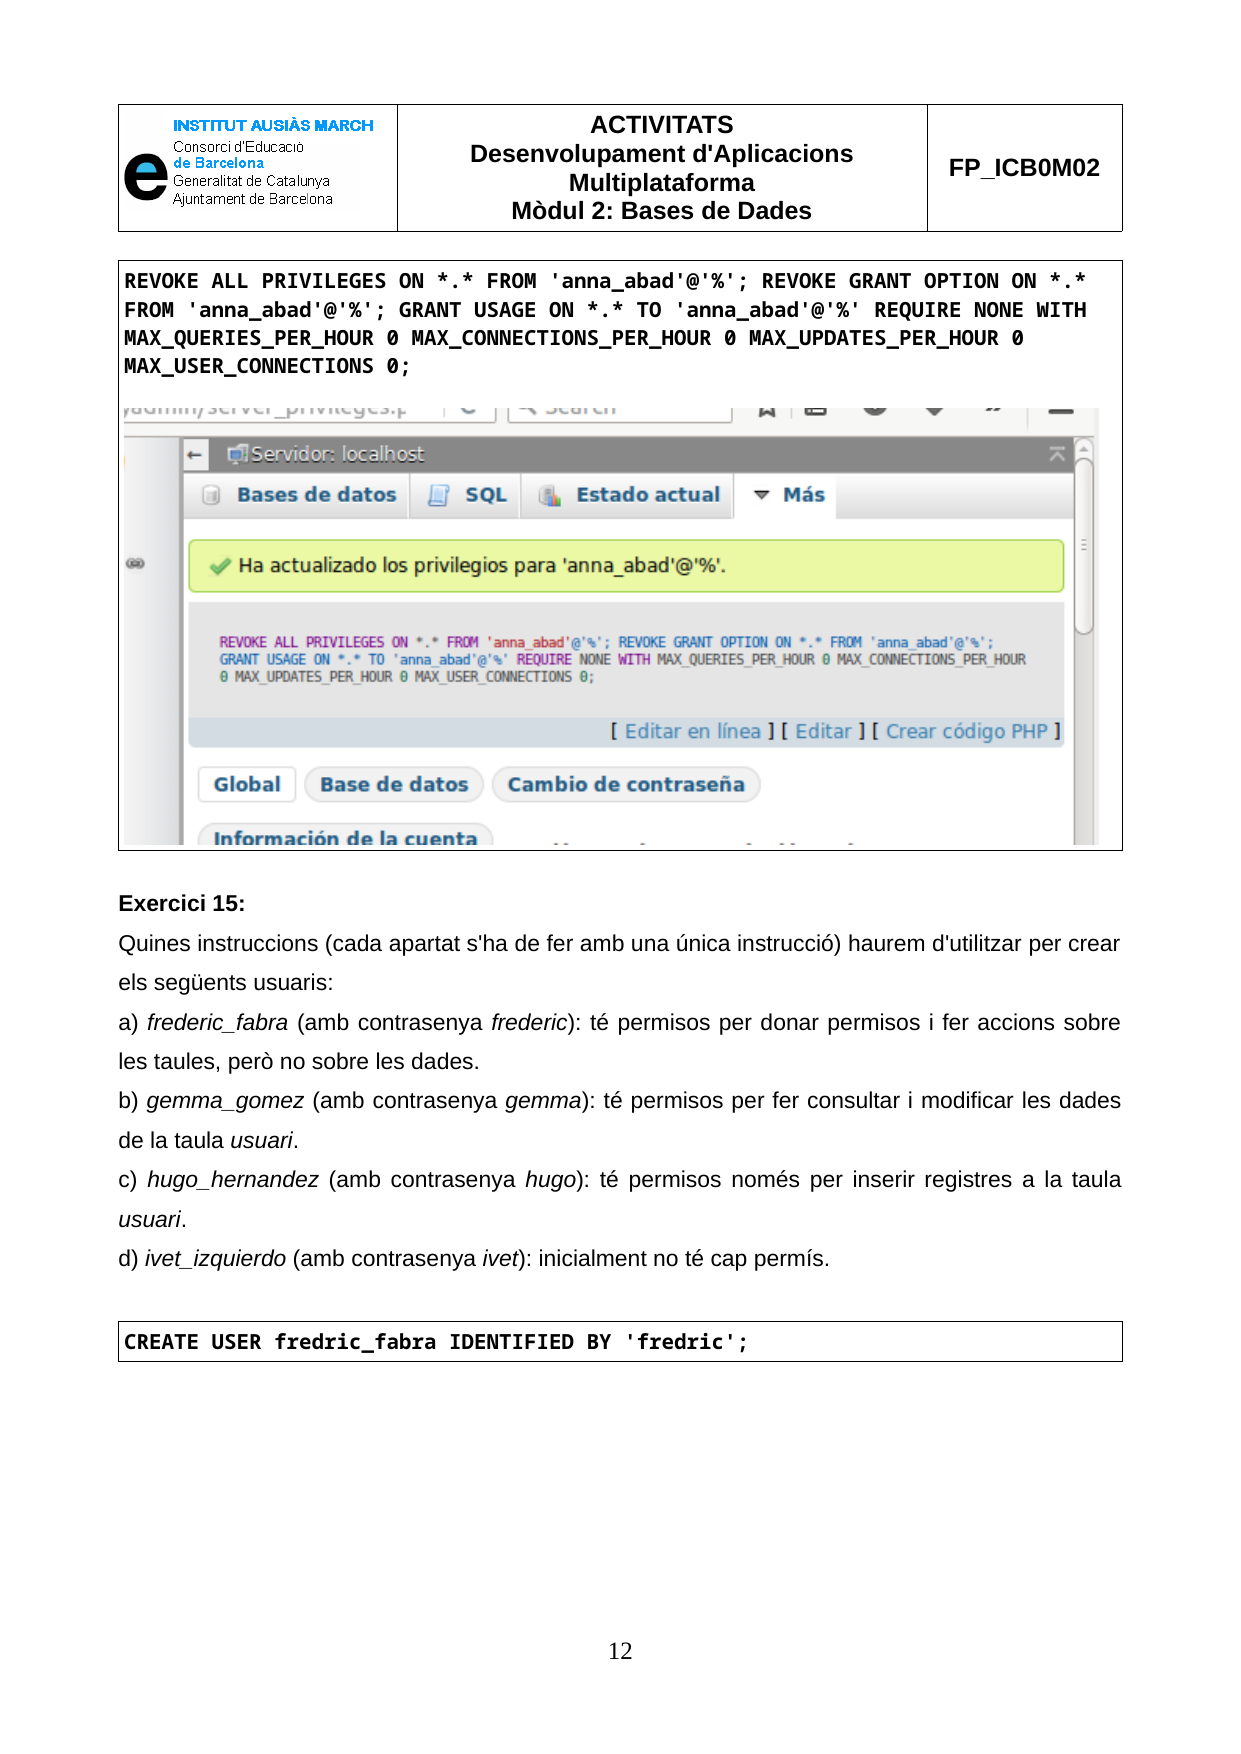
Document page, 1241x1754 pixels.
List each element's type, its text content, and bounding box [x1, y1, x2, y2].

text b) gemma_gomez (amb contrasenya gemma): té permisos per fer consultar i modificar les dades de la taula usuari. [118, 1087, 1122, 1153]
table_header CREATE USER fredric_fabra IDENTIFIED BY 'fredric'; [119, 1322, 1122, 1361]
text d) ivet_izquierdo (amb contrasenya ivet): inicialment no té cap permís. [118, 1245, 1122, 1272]
text a) frederic_fabra (amb contrasenya frederic): té permisos per donar permisos i fer accions sobre les taules, però no sobre les dades. [118, 1008, 1122, 1074]
table_header REVOKE ALL PRIVILEGES ON *.* FROM 'anna_abad'@'%'; REVOKE GRANT OPTION ON *.* FROM 'anna_abad'@'%'; GRANT USAGE ON *.* TO 'anna_abad'@'%' REQUIRE NONE WITH MAX_QUERIES_PER_HOUR 0 MAX_CONNECTIONS_PER_HOUR 0 MAX_UPDATES_PER_HOUR 0 MAX_USER_CONNECTIONS 0; [119, 261, 1122, 850]
text Exercici 15: [118, 890, 1122, 916]
text c) hugo_hernandez (amb contrasenya hugo): té permisos només per inserir registres a la taula usuari. [118, 1166, 1122, 1232]
text Quines instruccions (cada apartat s'ha de fer amb una única instrucció) haurem d'utilitzar per crear els següents usuaris: [118, 929, 1122, 995]
